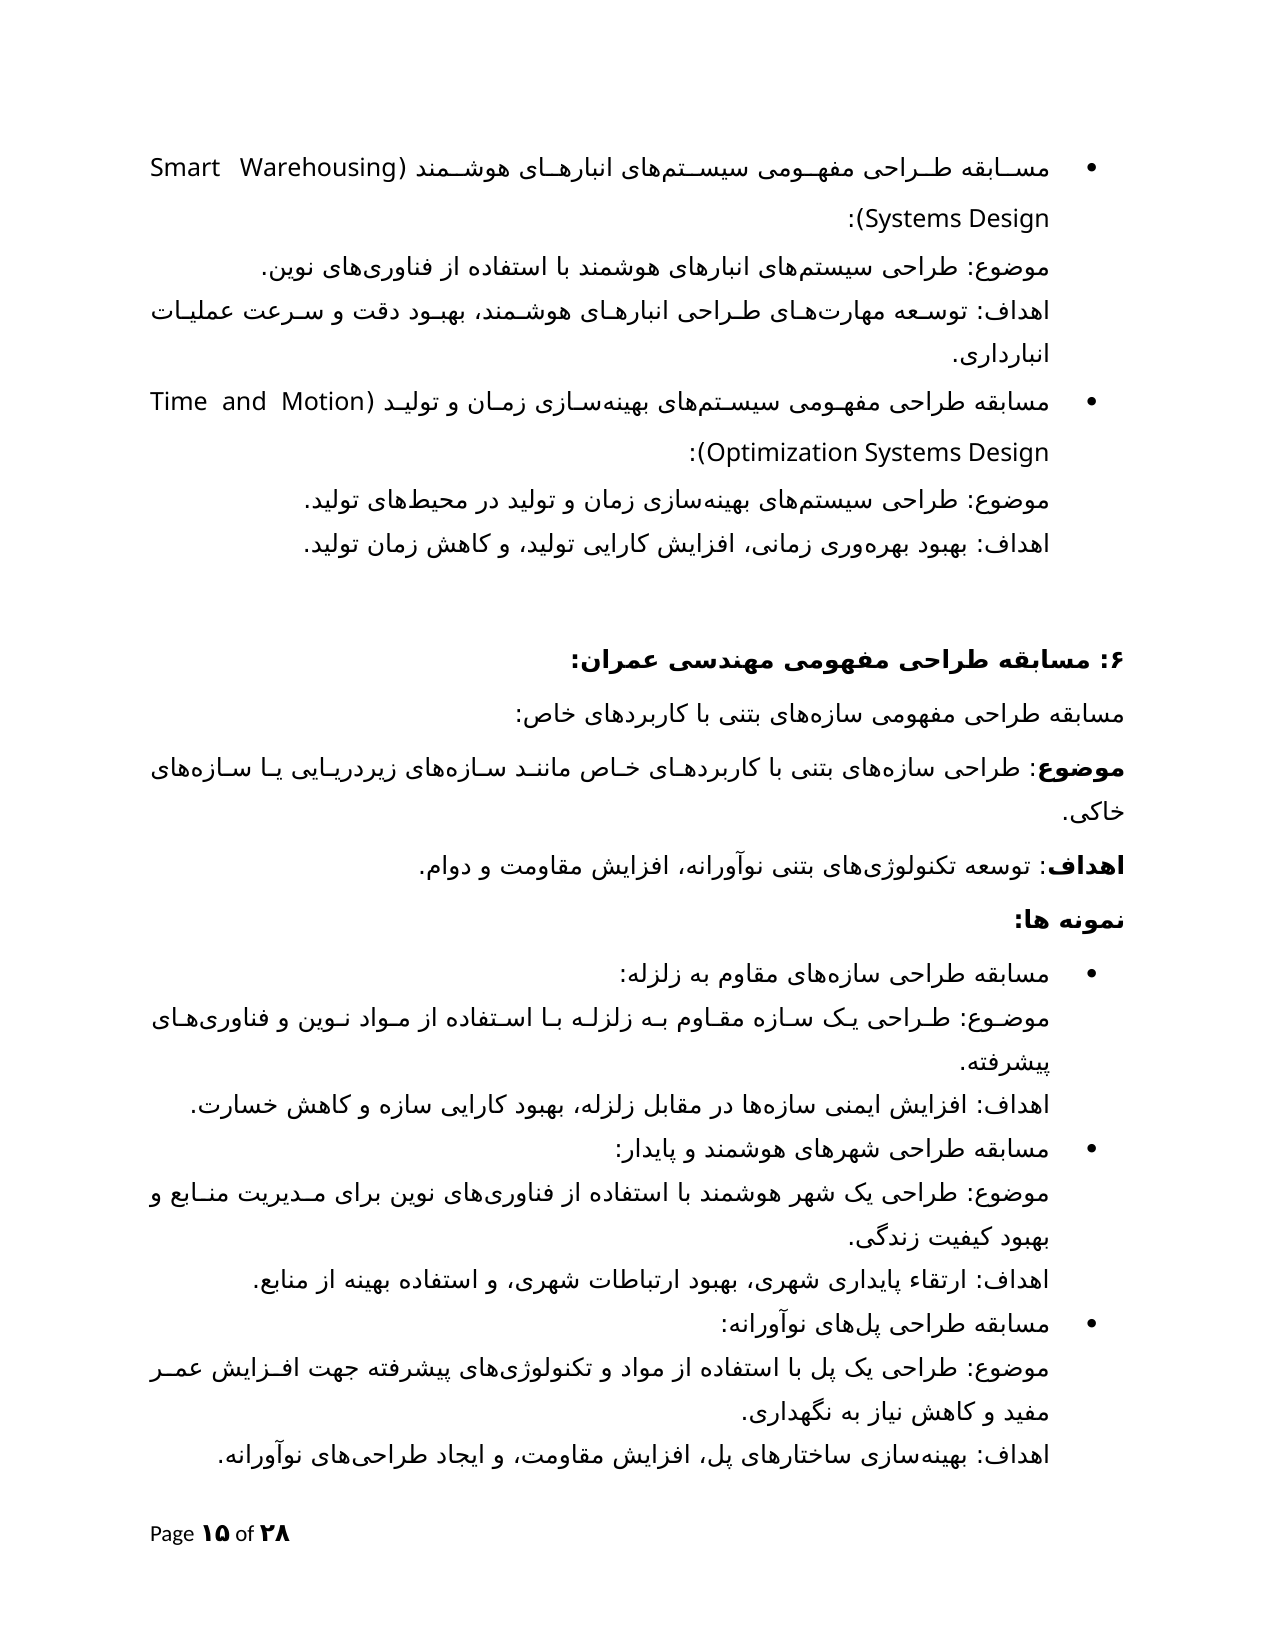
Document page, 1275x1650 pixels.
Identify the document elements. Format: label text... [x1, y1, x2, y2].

text نمونه ها: [150, 905, 1125, 934]
text اهداف: توسعه تکنولوژی‌های بتنی نوآورانه، افزایش مقاومت و دوام. [150, 851, 1125, 880]
list موضوع: طراحی سیستم‌های انبارهای هوشمند با استفاده از فناوری‌های نوین. [150, 252, 1050, 281]
list مسابقه طراحی مفهومی سیستم‌های بهینه‌سازی زمان و تولید (Time and Motion Optimization Systems Design): [150, 383, 1087, 468]
list مسابقه طراحی شهرهای هوشمند و پایدار: [150, 1134, 1087, 1163]
list موضوع: طراحی سیستم‌های بهینه‌سازی زمان و تولید در محیط‌های تولید. [150, 485, 1050, 514]
list مسابقه طراحی پل‌های نوآورانه: [150, 1309, 1087, 1338]
text ۶: مسابقه طراحی مفهومی مهندسی عمران: [150, 645, 1125, 674]
list اهداف: افزایش ایمنی سازه‌ها در مقابل زلزله، بهبود کارایی سازه و کاهش خسارت. [150, 1091, 1050, 1120]
list مسابقه طراحی سازه‌های مقاوم به زلزله: [150, 959, 1087, 988]
list اهداف: ارتقاء پایداری شهری، بهبود ارتباطات شهری، و استفاده بهینه از منابع. [150, 1266, 1050, 1295]
list مسابقه طراحی مفهومی سیستم‌های انبارهای هوشمند (Smart Warehousing Systems Design): [150, 150, 1087, 235]
list موضوع: طراحی یک سازه مقاوم به زلزله با استفاده از مواد نوین و فناوری‌های پیشرفته. [150, 1003, 1050, 1076]
list موضوع: طراحی یک شهر هوشمند با استفاده از فناوری‌های نوین برای مدیریت منابع و بهبود کیفیت زندگی. [150, 1178, 1050, 1251]
text مسابقه طراحی مفهومی سازه‌های بتنی با کاربرد‌های خاص: [150, 699, 1125, 728]
list اهداف: بهینه‌سازی ساختارهای پل، افزایش مقاومت، و ایجاد طراحی‌های نوآورانه. [150, 1441, 1050, 1470]
list اهداف: بهبود بهره‌وری زمانی، افزایش کارایی تولید، و کاهش زمان تولید. [150, 529, 1050, 558]
list اهداف: توسعه مهارت‌های طراحی انبارهای هوشمند، بهبود دقت و سرعت عملیات انبارداری. [150, 296, 1050, 369]
text موضوع: طراحی سازه‌های بتنی با کاربردهای خاص مانند سازه‌های زیردریایی یا سازه‌های خاکی. [150, 753, 1125, 826]
list موضوع: طراحی یک پل با استفاده از مواد و تکنولوژی‌های پیشرفته جهت افزایش عمر مفید و کاهش نیاز به نگهداری. [150, 1353, 1050, 1426]
